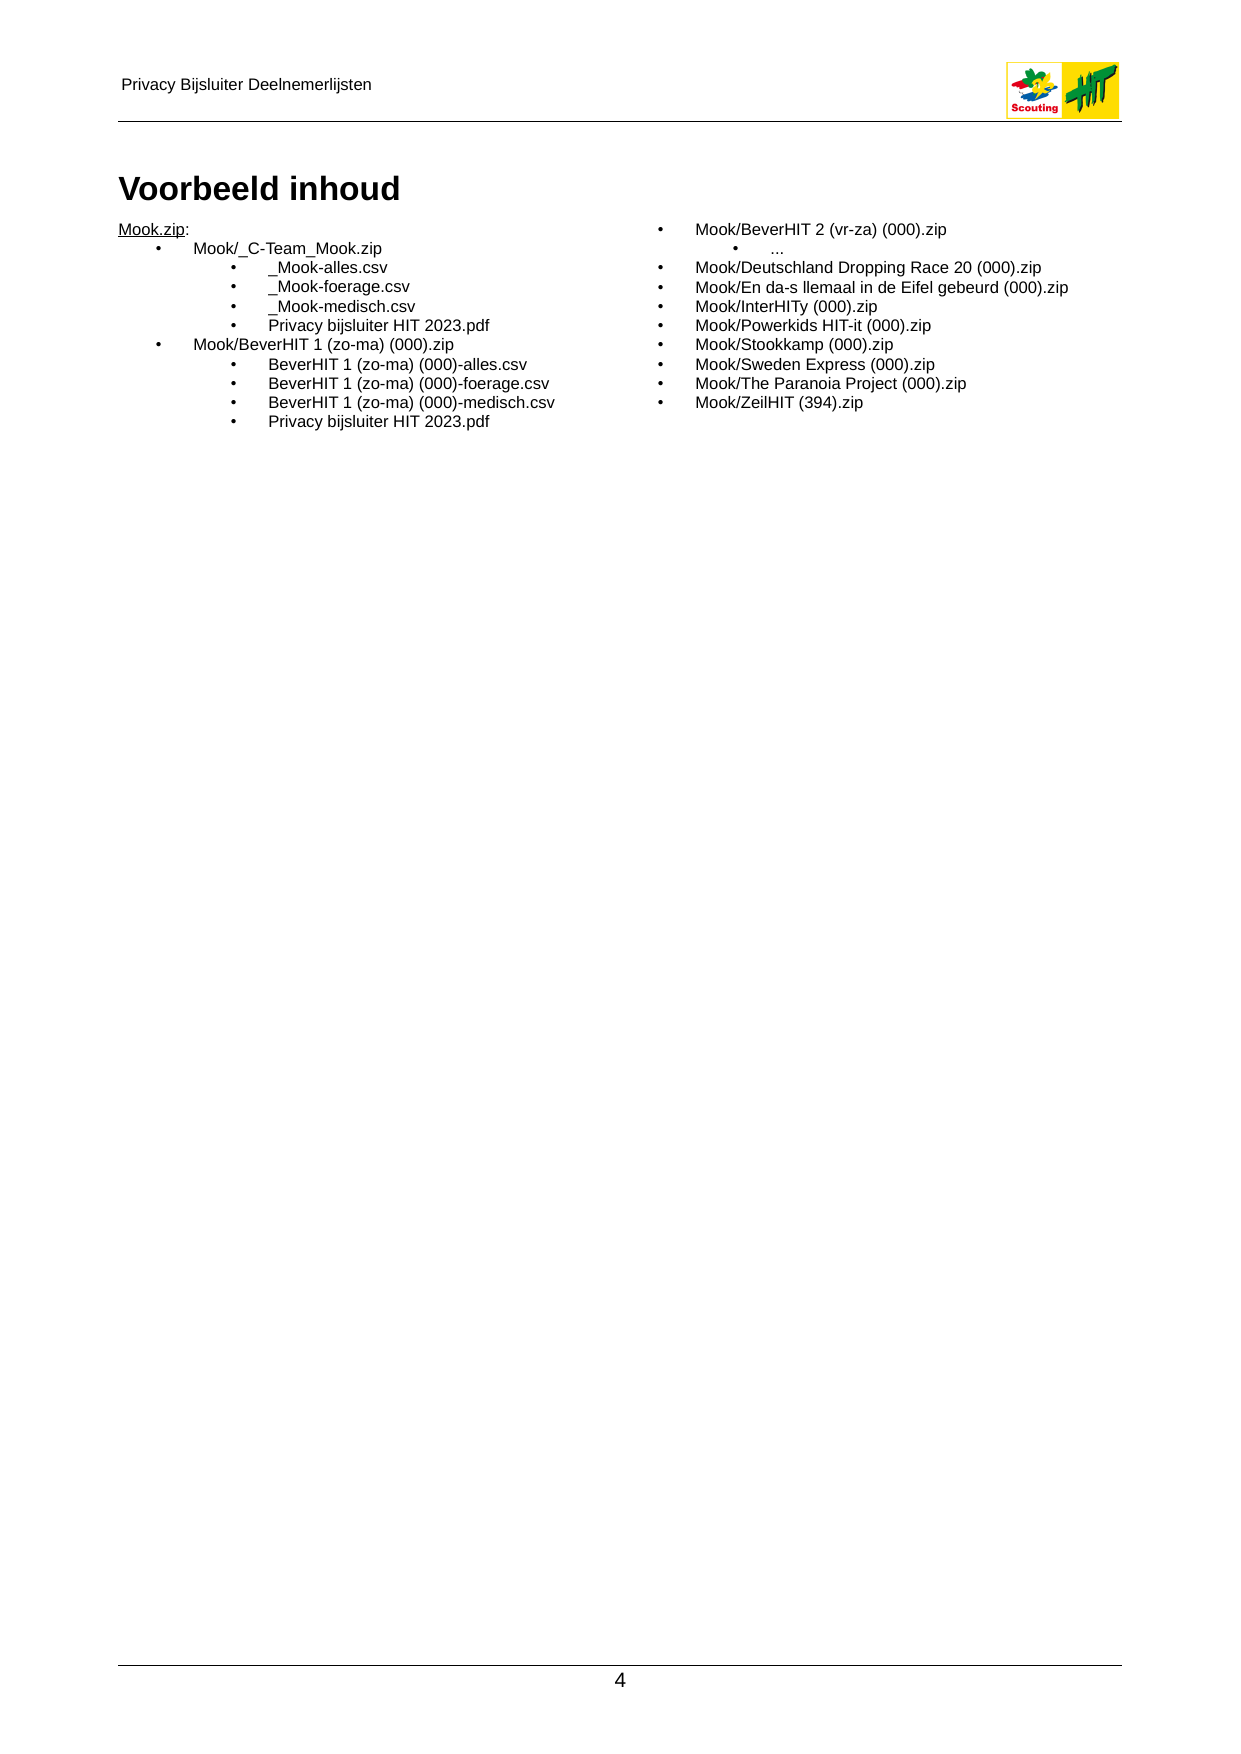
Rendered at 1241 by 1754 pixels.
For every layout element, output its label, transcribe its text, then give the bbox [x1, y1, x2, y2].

list Mook/BeverHIT 1 (zo-ma) (000).zip [156, 335, 620, 354]
list Mook/Powerkids HIT-it (000).zip [658, 316, 1122, 335]
list Mook/Stookkamp (000).zip [658, 335, 1122, 354]
list BeverHIT 1 (zo-ma) (000)-alles.csv [231, 354, 620, 374]
list _Mook-alles.csv [231, 258, 620, 277]
list Mook/ZeilHIT (394).zip [658, 393, 1122, 412]
list Mook/En da-s llemaal in de Eifel gebeurd (000).zip [658, 277, 1122, 297]
subtitle Voorbeeld inhoud [118, 168, 1122, 207]
text Mook.zip: [118, 219, 620, 239]
list _Mook-foerage.csv [231, 277, 620, 297]
list Mook/_C-Team_Mook.zip [156, 239, 620, 258]
list _Mook-medisch.csv [231, 297, 620, 316]
list Mook/InterHITy (000).zip [658, 297, 1122, 316]
list BeverHIT 1 (zo-ma) (000)-foerage.csv [231, 374, 620, 393]
picture [1006, 62, 1120, 119]
list ... [733, 239, 1122, 258]
list Privacy bijsluiter HIT 2023.pdf [231, 412, 620, 431]
list Mook/BeverHIT 2 (vr-za) (000).zip [658, 219, 1122, 239]
list Mook/Sweden Express (000).zip [658, 354, 1122, 374]
list Mook/Deutschland Dropping Race 20 (000).zip [658, 258, 1122, 277]
list Mook/The Paranoia Project (000).zip [658, 374, 1122, 393]
list Privacy bijsluiter HIT 2023.pdf [231, 316, 620, 335]
list BeverHIT 1 (zo-ma) (000)-medisch.csv [231, 393, 620, 412]
